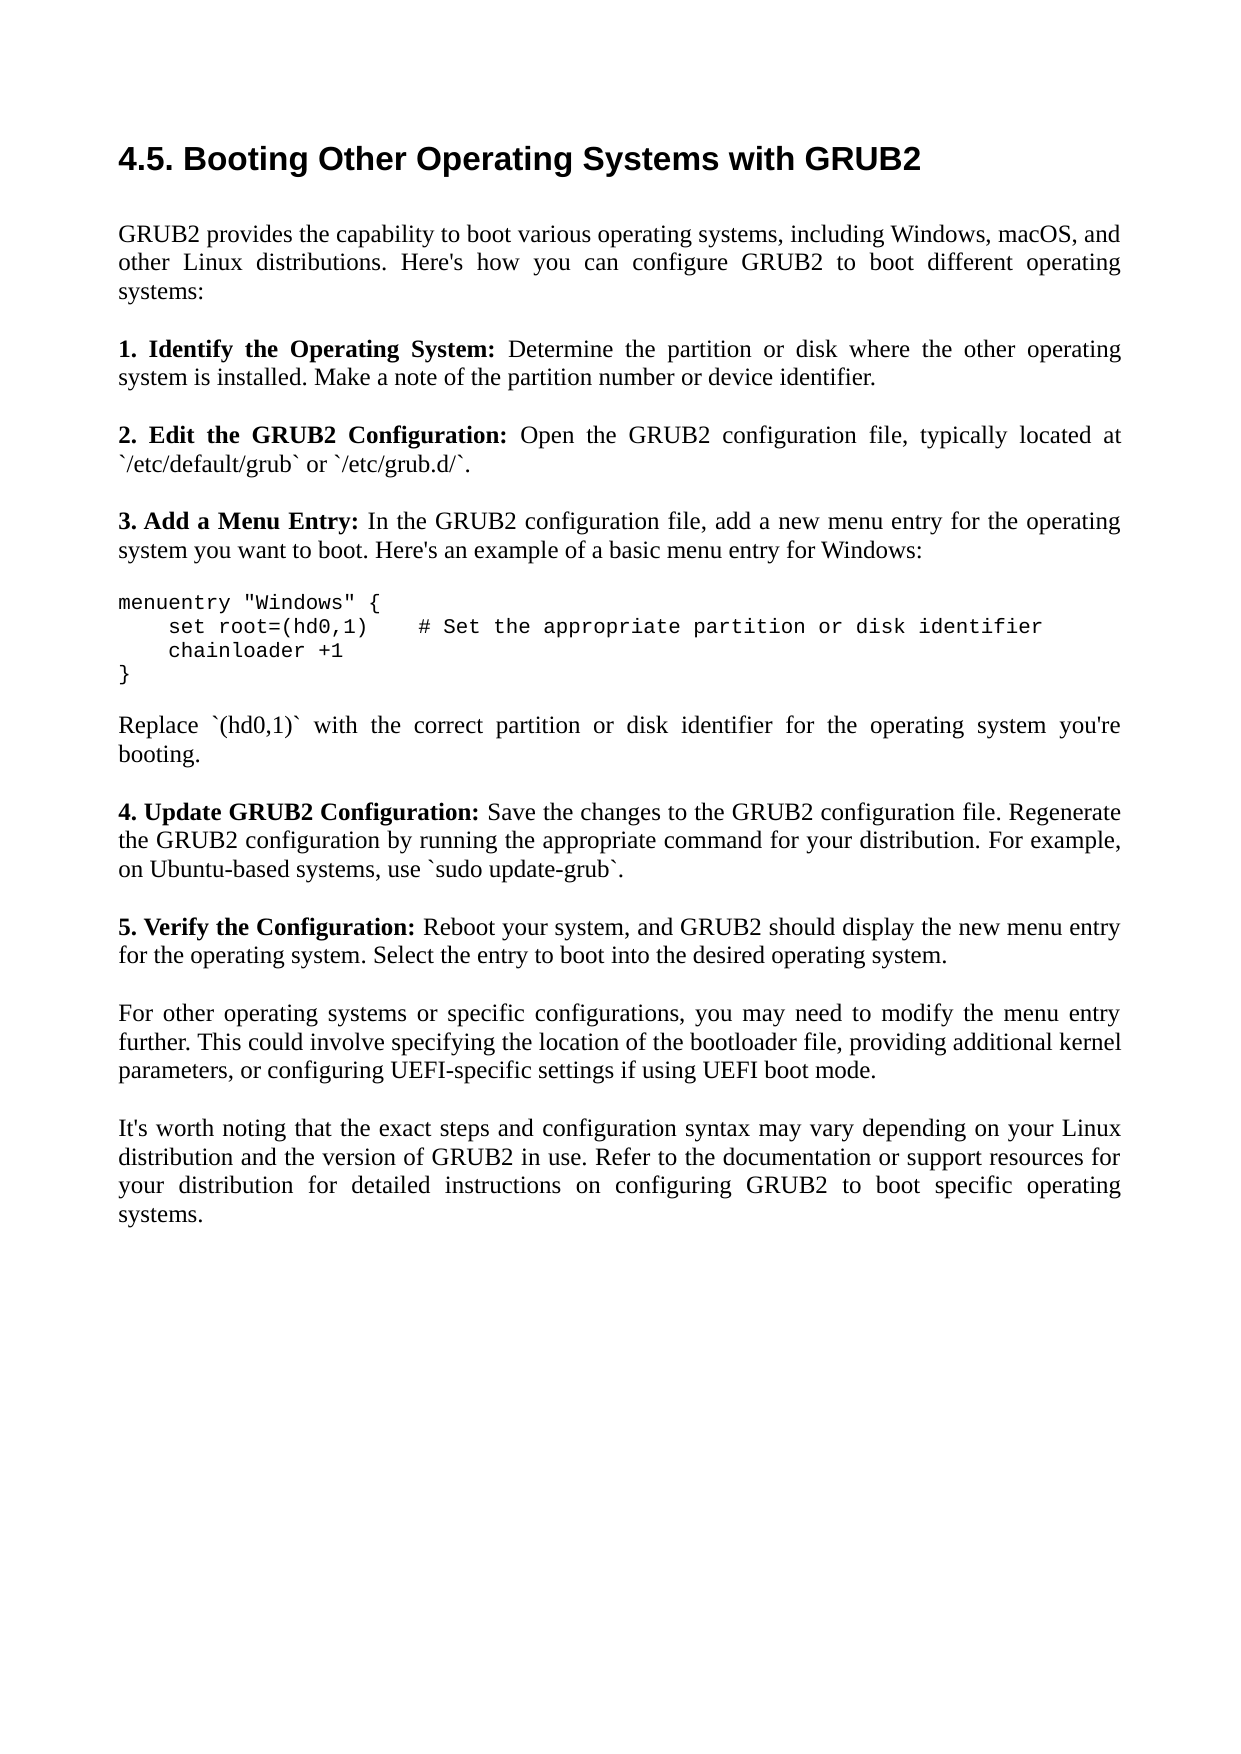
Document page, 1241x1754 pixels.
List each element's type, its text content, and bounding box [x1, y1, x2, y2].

text 4. Update GRUB2 Configuration: Save the changes to the GRUB2 configuration file. Regenerate the GRUB2 configuration by running the appropriate command for your distribution. For example, on Ubuntu-based systems, use `sudo update-grub`. [118, 797, 1122, 883]
text GRUB2 provides the capability to boot various operating systems, including Windows, macOS, and other Linux distributions. Here's how you can configure GRUB2 to boot different operating systems: [118, 219, 1122, 305]
text Replace `(hd0,1)` with the correct partition or disk identifier for the operating system you're booting. [118, 711, 1122, 768]
text 5. Verify the Configuration: Reboot your system, and GRUB2 should display the new menu entry for the operating system. Select the entry to boot into the desired operating system. [118, 912, 1122, 969]
text 1. Identify the Operating System: Determine the partition or disk where the other operating system is installed. Make a note of the partition number or device identifier. [118, 334, 1122, 391]
subtitle 4.5. Booting Other Operating Systems with GRUB2 [118, 139, 1122, 177]
text set root=(hd0,1) # Set the appropriate partition or disk identifier [118, 616, 1122, 640]
text 3. Add a Menu Entry: In the GRUB2 configuration file, add a new menu entry for the operating system you want to boot. Here's an example of a basic menu entry for Windows: [118, 506, 1122, 564]
text menuentry "Windows" { [118, 592, 1122, 616]
text It's worth noting that the exact steps and configuration syntax may vary depending on your Linux distribution and the version of GRUB2 in use. Refer to the documentation or support resources for your distribution for detailed instructions on configuring GRUB2 to boot specific operating systems. [118, 1113, 1122, 1228]
text } [118, 663, 1122, 687]
text 2. Edit the GRUB2 Configuration: Open the GRUB2 configuration file, typically located at `/etc/default/grub` or `/etc/grub.d/`. [118, 420, 1122, 477]
text chainloader +1 [118, 640, 1122, 663]
text For other operating systems or specific configurations, you may need to modify the menu entry further. This could involve specifying the location of the bootloader file, providing additional kernel parameters, or configuring UEFI-specific settings if using UEFI boot mode. [118, 998, 1122, 1084]
